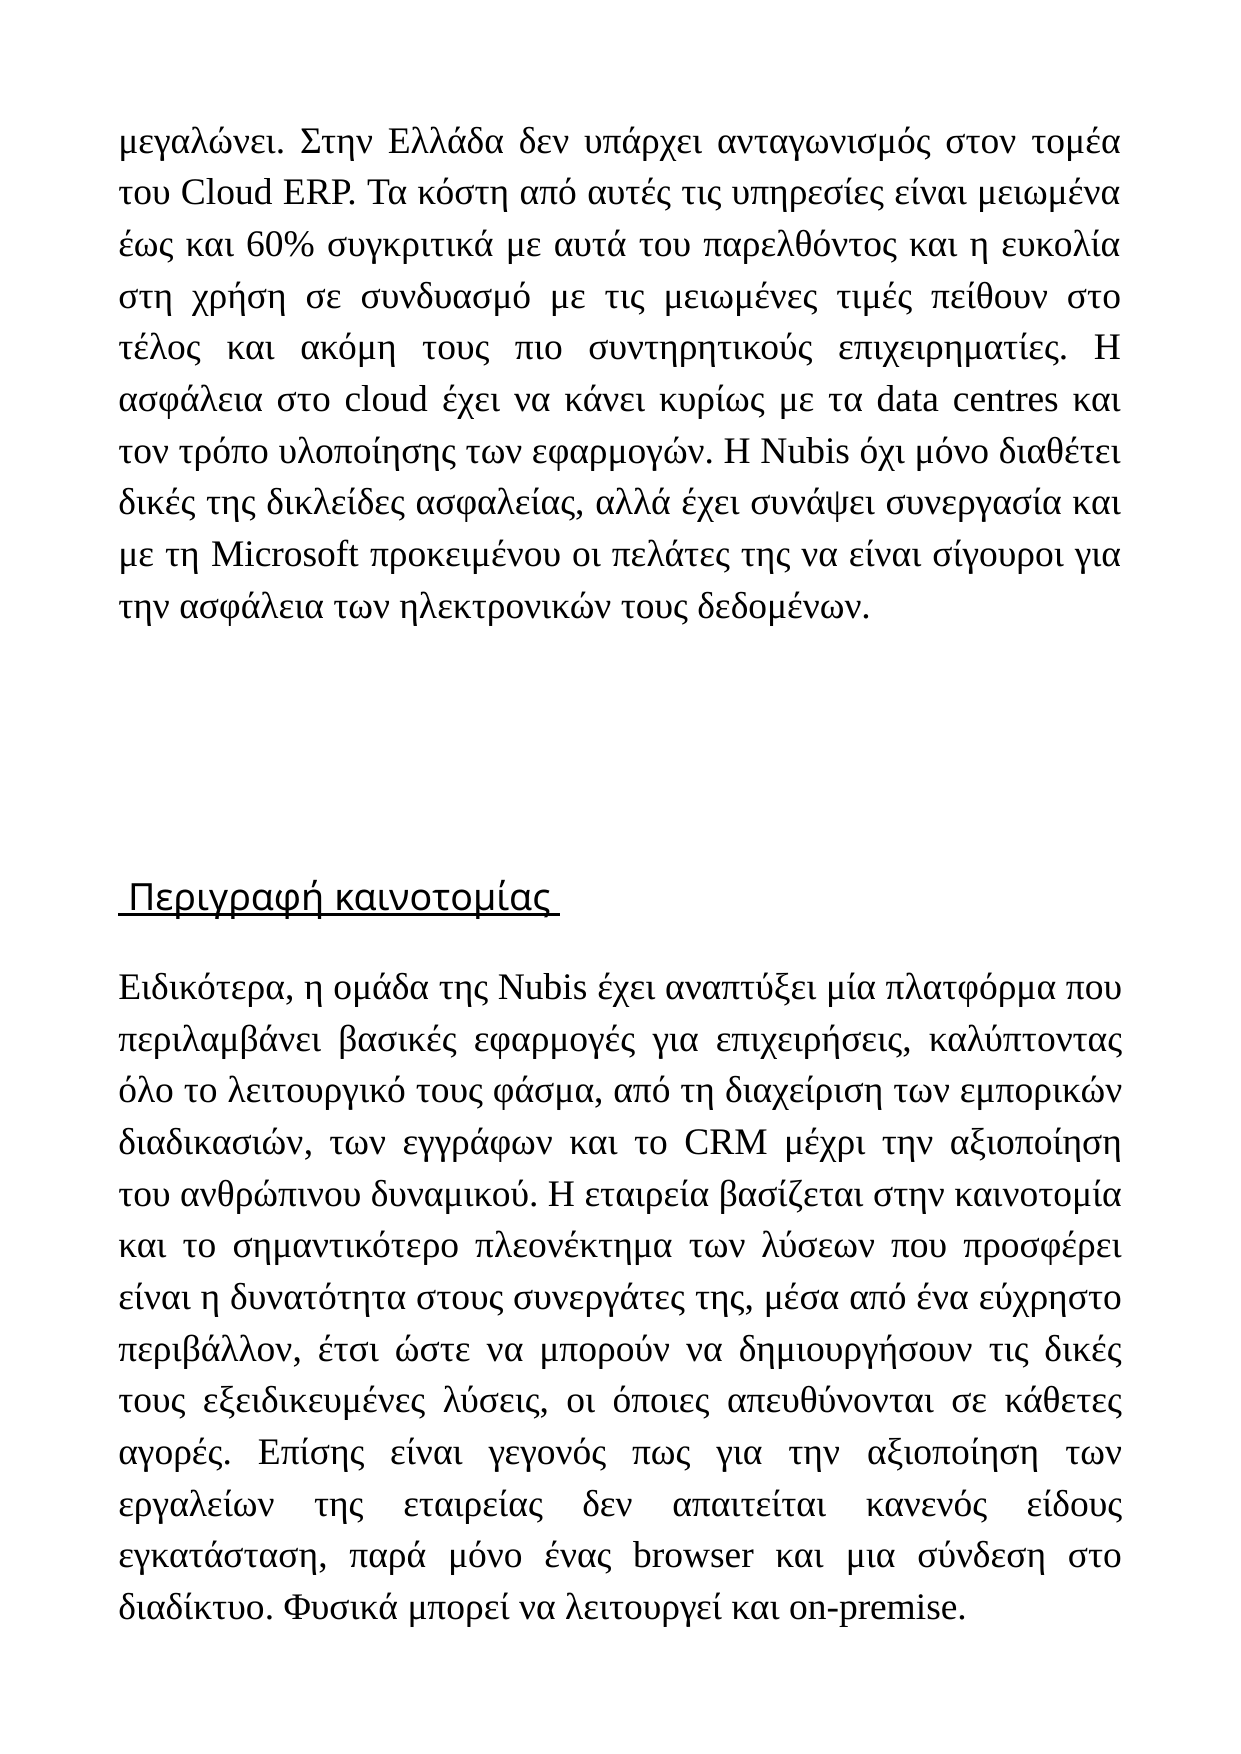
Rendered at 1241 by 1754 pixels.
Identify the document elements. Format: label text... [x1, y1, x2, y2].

text Ειδικότερα, η ομάδα της Nubis έχει αναπτύξει μία πλατφόρμα που περιλαμβάνει βασικές εφαρμογές για επιχειρήσεις, καλύπτοντας όλο το λειτουργικό τους φάσμα, από τη διαχείριση των εμπορικών διαδικασιών, των εγγράφων και το CRM μέχρι την αξιοποίηση του ανθρώπινου δυναμικού. Η εταιρεία βασίζεται στην καινοτομία και το σημαντικότερο πλεονέκτημα των λύσεων που προσφέρει είναι η δυνατότητα στους συνεργάτες της, μέσα από ένα εύχρηστο περιβάλλον, έτσι ώστε να μπορούν να δημιουργήσουν τις δικές τους εξειδικευμένες λύσεις, οι όποιες απευθύνονται σε κάθετες αγορές. Επίσης είναι γεγονός πως για την αξιοποίηση των εργαλείων της εταιρείας δεν απαιτείται κανενός είδους εγκατάσταση, παρά μόνο ένας browser και μια σύνδεση στο διαδίκτυο. Φυσικά μπορεί να λειτουργεί και on-premise. [118, 964, 1122, 1627]
text μεγαλώνει. Στην Ελλάδα δεν υπάρχει ανταγωνισμός στον τομέα του Cloud ERP. Τα κόστη από αυτές τις υπηρεσίες είναι μειωμένα έως και 60% συγκριτικά με αυτά του παρελθόντος και η ευκολία στη χρήση σε συνδυασμό με τις μειωμένες τιμές πείθουν στο τέλος και ακόμη τους πιο συντηρητικούς επιχειρηματίες. Η ασφάλεια στο cloud έχει να κάνει κυρίως με τα data centres και τον τρόπο υλοποίησης των εφαρμογών. Η Nubis όχι μόνο διαθέτει δικές της δικλείδες ασφαλείας, αλλά έχει συνάψει συνεργασία και με τη Microsoft προκειμένου οι πελάτες της να είναι σίγουροι για την ασφάλεια των ηλεκτρονικών τους δεδομένων. [118, 118, 1122, 626]
text Περιγραφή καινοτομίας [118, 870, 1122, 921]
